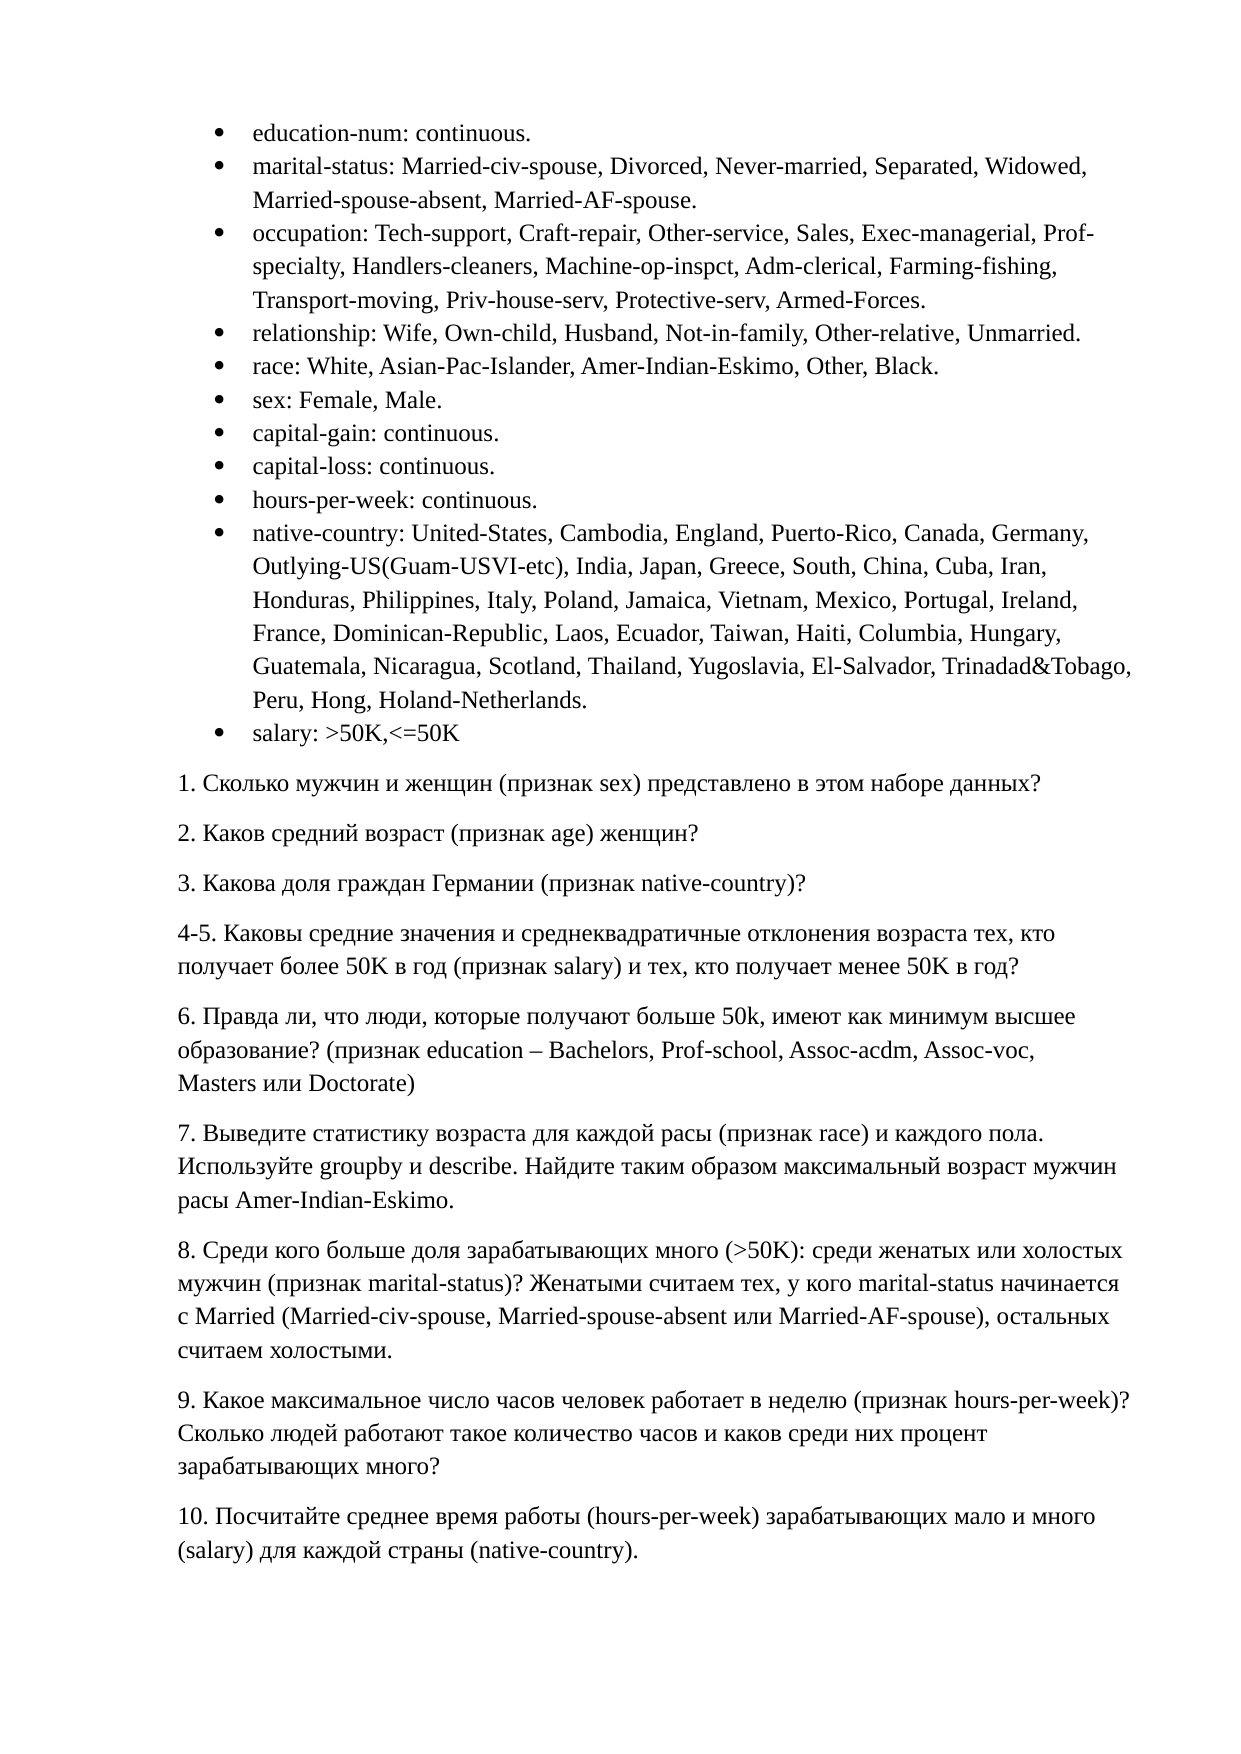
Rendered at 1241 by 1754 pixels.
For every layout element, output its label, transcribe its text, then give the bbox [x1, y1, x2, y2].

text 10. Посчитайте среднее время работы (hours-per-week) зарабатывающих мало и много (salary) для каждой страны (native-country). [177, 1501, 1152, 1563]
text 6. Правда ли, что люди, которые получают больше 50k, имеют как минимум высшее образование? (признак education – Bachelors, Prof-school, Assoc-acdm, Assoc-voc, Masters или Doctorate) [177, 1001, 1152, 1097]
text 3. Какова доля граждан Германии (признак native-country)? [177, 868, 1152, 897]
text 4-5. Каковы средние значения и среднеквадратичные отклонения возраста тех, кто получает более 50K в год (признак salary) и тех, кто получает менее 50K в год? [177, 918, 1152, 980]
text 8. Среди кого больше доля зарабатывающих много (>50K): среди женатых или холостых мужчин (признак marital-status)? Женатыми считаем тех, у кого marital-status начинается с Married (Married-civ-spouse, Married-spouse-absent или Married-AF-spouse), остальных считаем холостыми. [177, 1235, 1152, 1363]
list sex: Female, Male. [215, 385, 1152, 413]
list marital-status: Married-civ-spouse, Divorced, Never-married, Separated, Widowed, Married-spouse-absent, Married-AF-spouse. [215, 151, 1152, 213]
list hours-per-week: continuous. [215, 485, 1152, 513]
list capital-loss: continuous. [215, 451, 1152, 480]
text 2. Каков средний возраст (признак age) женщин? [177, 818, 1152, 847]
list race: White, Asian-Pac-Islander, Amer-Indian-Eskimo, Other, Black. [215, 351, 1152, 380]
list salary: >50K,<=50K [215, 718, 1152, 747]
list capital-gain: continuous. [215, 418, 1152, 447]
list occupation: Tech-support, Craft-repair, Other-service, Sales, Exec-managerial, Prof-specialty, Handlers-cleaners, Machine-op-inspct, Adm-clerical, Farming-fishing, Transport-moving, Priv-house-serv, Protective-serv, Armed-Forces. [215, 218, 1152, 313]
text 1. Сколько мужчин и женщин (признак sex) представлено в этом наборе данных? [177, 768, 1152, 797]
text 7. Выведите статистику возраста для каждой расы (признак race) и каждого пола. Используйте groupby и describe. Найдите таким образом максимальный возраст мужчин расы Amer-Indian-Eskimo. [177, 1118, 1152, 1213]
text 9. Какое максимальное число часов человек работает в неделю (признак hours-per-week)? Сколько людей работают такое количество часов и каков среди них процент зарабатывающих много? [177, 1385, 1152, 1480]
list relationship: Wife, Own-child, Husband, Not-in-family, Other-relative, Unmarried. [215, 318, 1152, 347]
list education-num: continuous. [215, 118, 1152, 147]
list native-country: United-States, Cambodia, England, Puerto-Rico, Canada, Germany, Outlying-US(Guam-USVI-etc), India, Japan, Greece, South, China, Cuba, Iran, Honduras, Philippines, Italy, Poland, Jamaica, Vietnam, Mexico, Portugal, Ireland, France, Dominican-Republic, Laos, Ecuador, Taiwan, Haiti, Columbia, Hungary, Guatemala, Nicaragua, Scotland, Thailand, Yugoslavia, El-Salvador, Trinadad&Tobago, Peru, Hong, Holand-Netherlands. [215, 518, 1152, 713]
